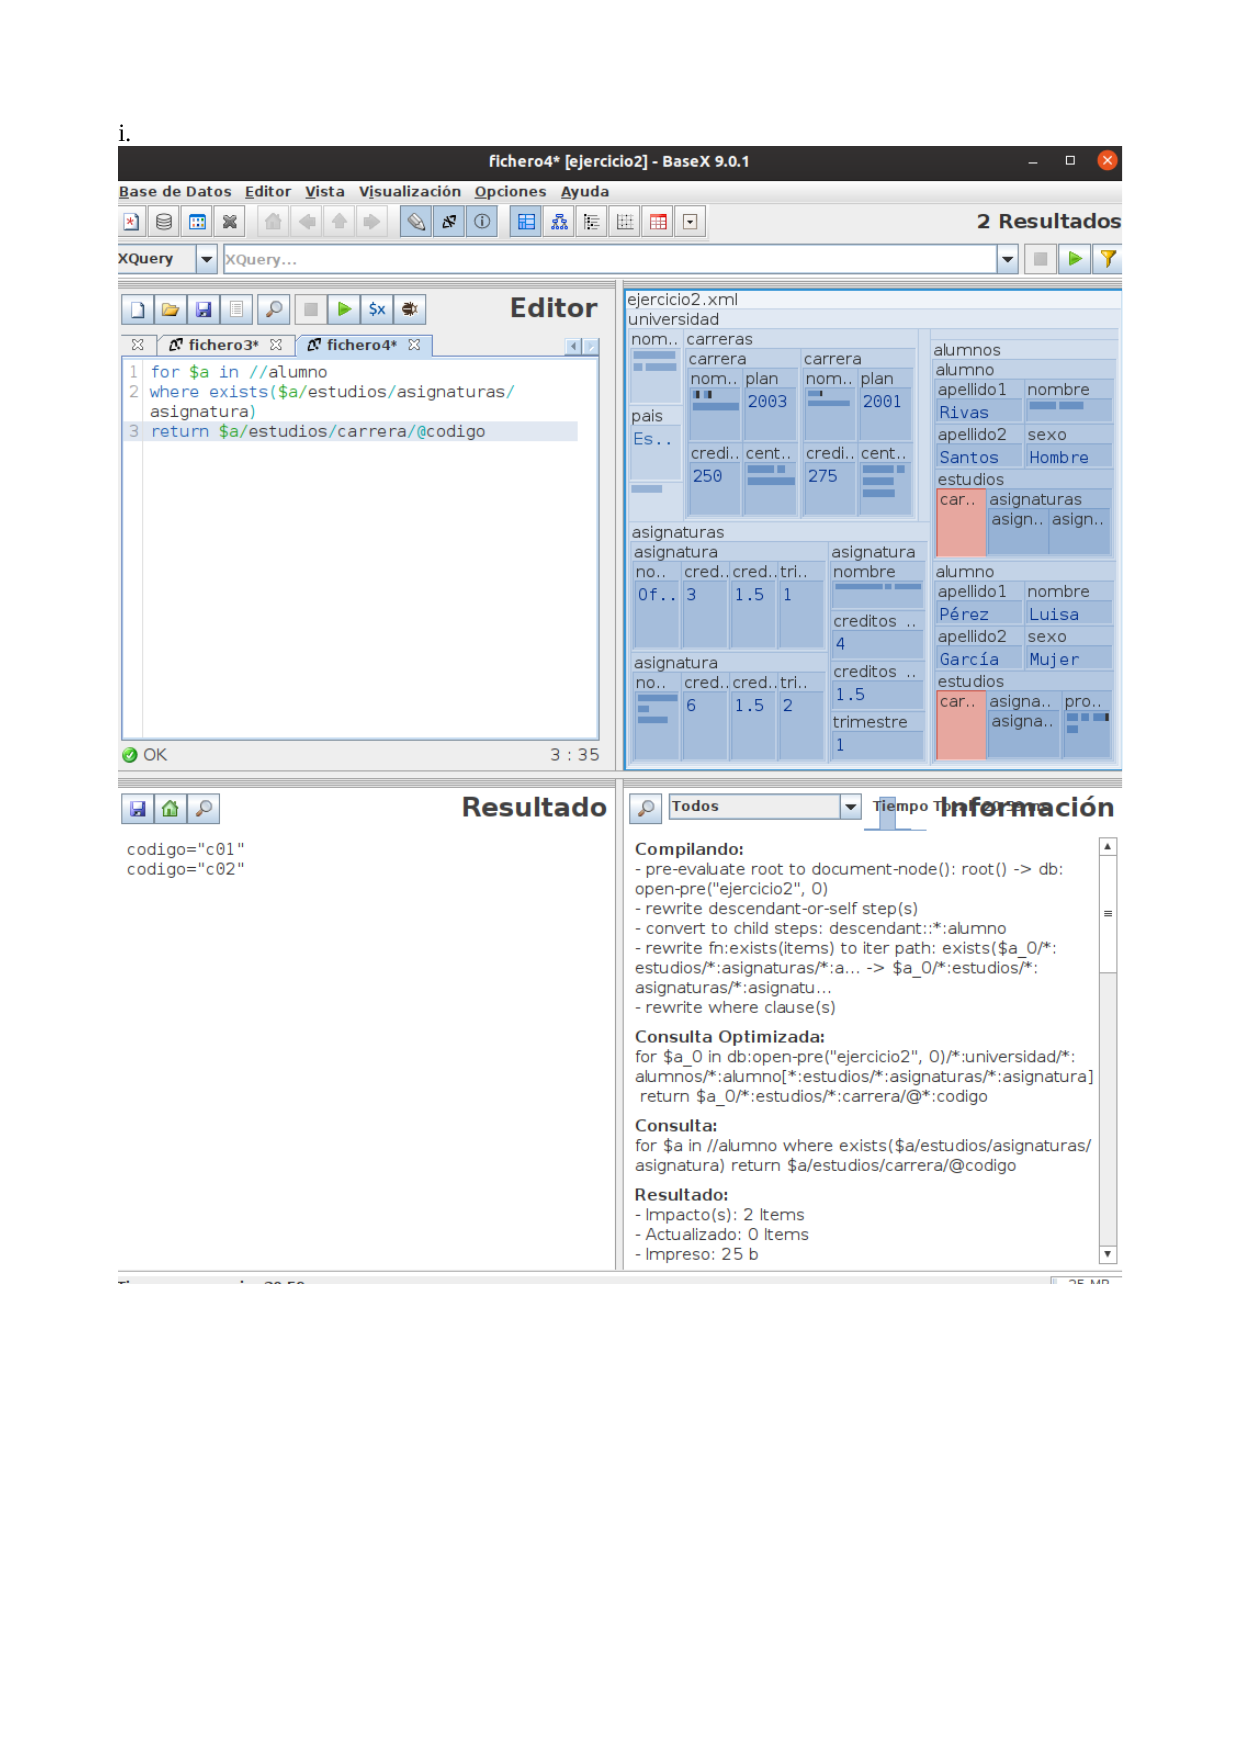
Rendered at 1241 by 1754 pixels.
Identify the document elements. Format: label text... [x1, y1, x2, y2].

text i. [118, 118, 1122, 146]
picture [118, 146, 1123, 1284]
